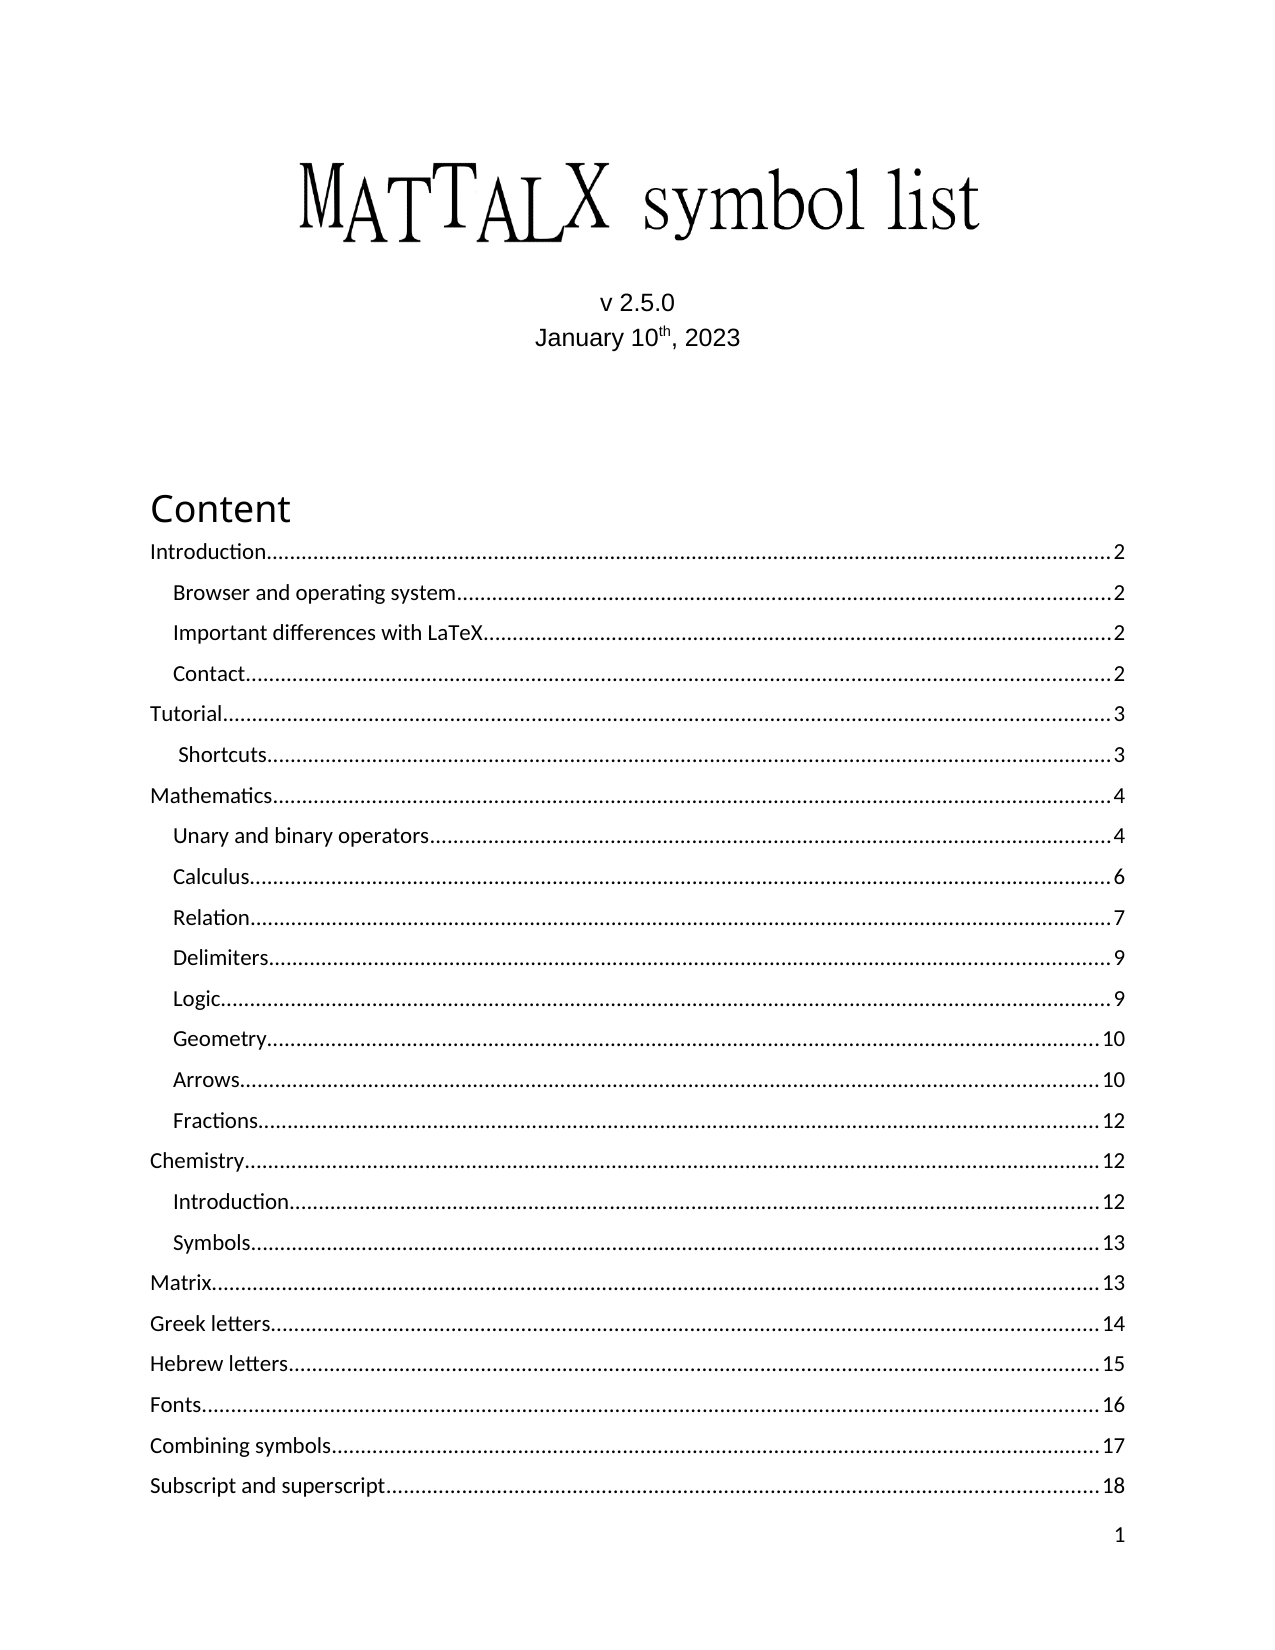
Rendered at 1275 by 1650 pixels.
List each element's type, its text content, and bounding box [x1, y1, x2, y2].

text Shortcuts 3 [173, 740, 1125, 768]
text Geometry 10 [173, 1024, 1125, 1053]
text Browser and operating system 2 [173, 578, 1125, 606]
text Subscript and superscript 18 [150, 1471, 1125, 1499]
text Matrix 13 [150, 1268, 1125, 1296]
text Logic 9 [173, 984, 1125, 1012]
picture [281, 150, 994, 254]
text Fractions 12 [173, 1106, 1125, 1134]
subtitle Content [150, 482, 1125, 533]
text Introduction 2 [150, 537, 1125, 565]
text Symbols 13 [173, 1228, 1125, 1256]
text Unary and binary operators 4 [173, 821, 1125, 849]
text Combining symbols 17 [150, 1431, 1125, 1459]
text Contact 2 [173, 659, 1125, 687]
text Tutorial 3 [150, 699, 1125, 728]
text Greek letters 14 [150, 1309, 1125, 1337]
text Mathematics 4 [150, 781, 1125, 809]
text Calculus 6 [173, 862, 1125, 890]
text Fonts 16 [150, 1390, 1125, 1418]
text Hebrew letters 15 [150, 1349, 1125, 1378]
text Chemistry 12 [150, 1146, 1125, 1174]
text Introduction 12 [173, 1187, 1125, 1215]
text Delimiters 9 [173, 943, 1125, 971]
text Important differences with LaTeX 2 [173, 618, 1125, 646]
text v 2.5.0 [150, 259, 1125, 317]
text January 10th, 2023 [150, 323, 1125, 352]
text Arrows 10 [173, 1065, 1125, 1093]
text Relation 7 [173, 903, 1125, 931]
